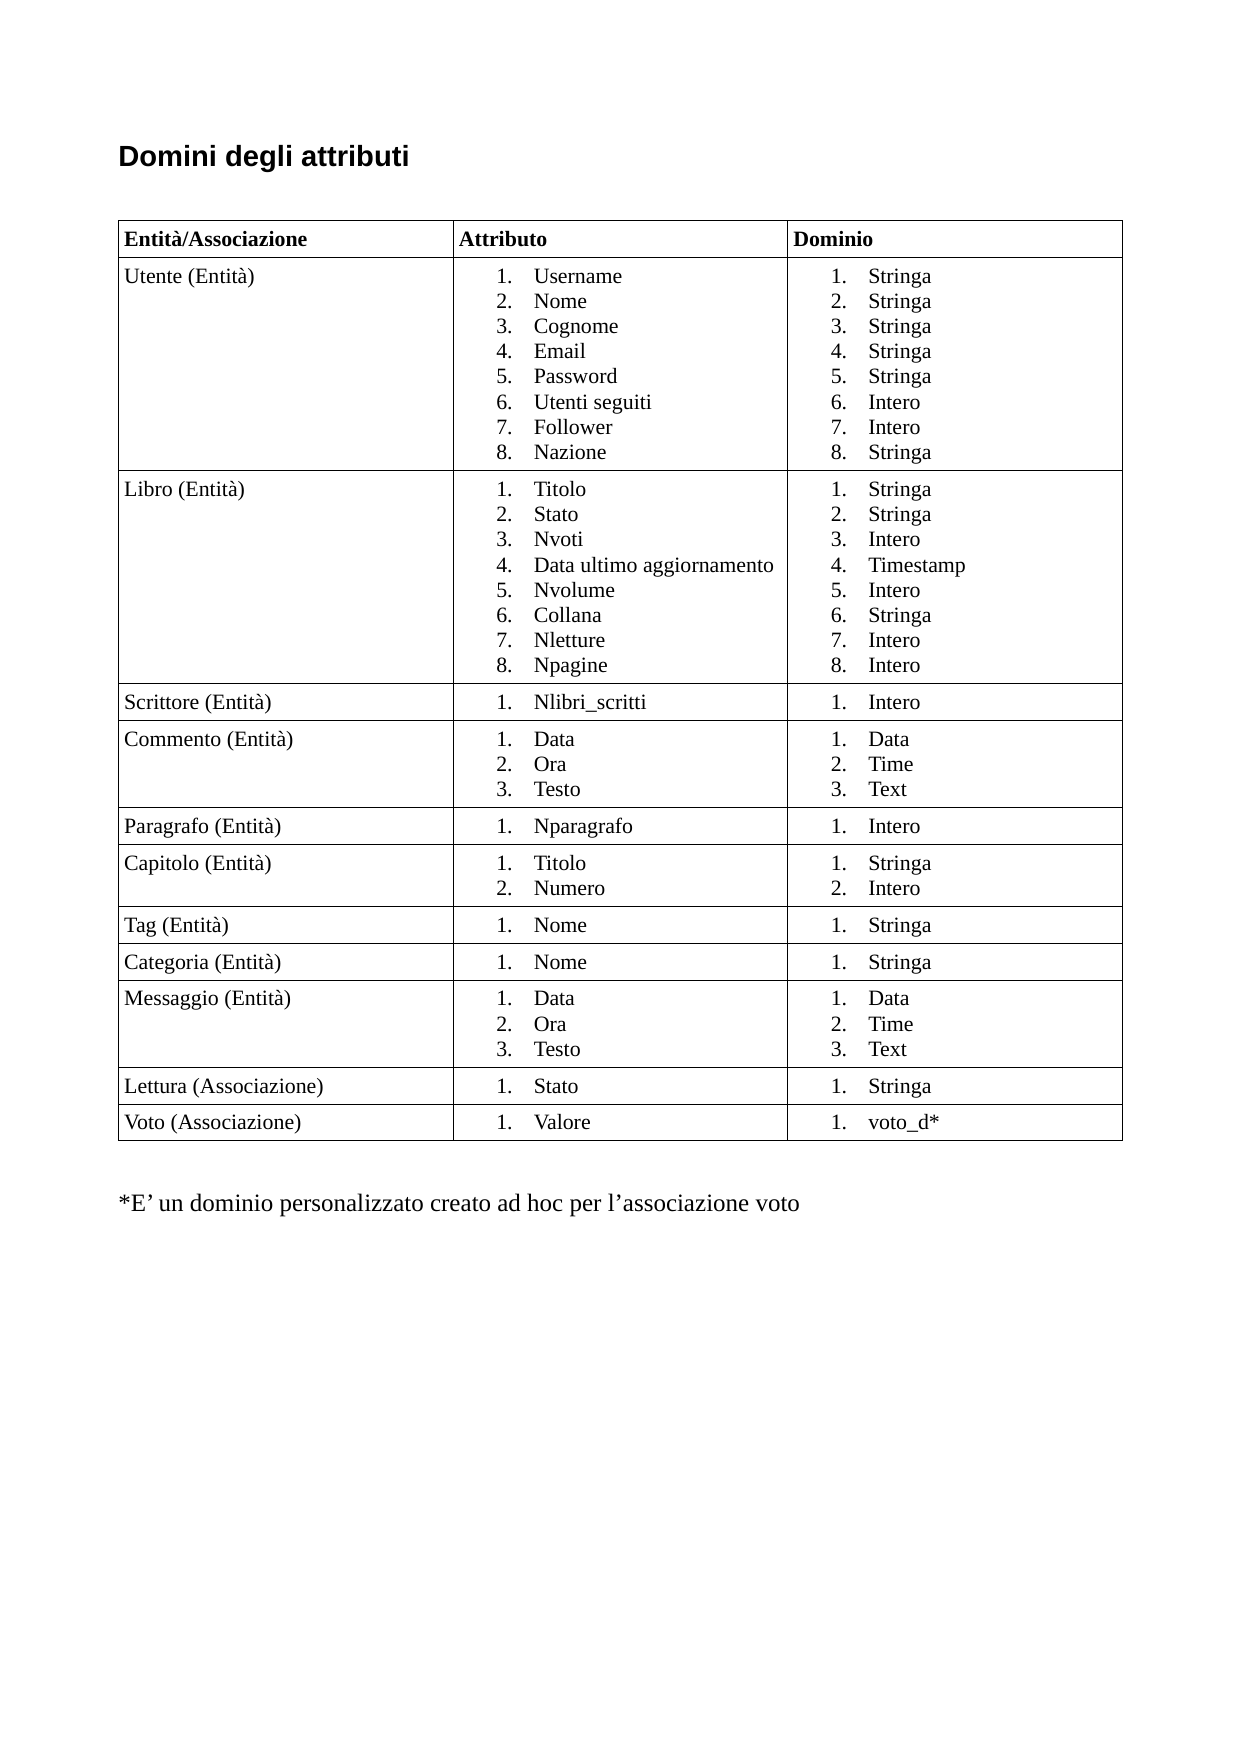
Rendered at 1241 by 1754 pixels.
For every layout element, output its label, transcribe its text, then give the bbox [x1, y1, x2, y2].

table_cell Intero [788, 684, 1122, 720]
table_cell Nparagrafo [454, 808, 787, 844]
table_cell Libro (Entità) [119, 471, 453, 683]
table_cell Stringa [788, 907, 1122, 943]
table_cell Messaggio (Entità) [119, 981, 453, 1067]
table_cell Voto (Associazione) [119, 1105, 453, 1140]
text *E’ un dominio personalizzato creato ad hoc per l’associazione voto [118, 1188, 1122, 1217]
table_cell Tag (Entità) [119, 907, 453, 943]
table_header Dominio [788, 221, 1122, 257]
table_header Attributo [454, 221, 787, 257]
table_cell Titolo Stato Nvoti Data ultimo aggiornamento Nvolume Collana Nletture Npagine [454, 471, 787, 683]
table_cell Stringa Stringa Stringa Stringa Stringa Intero Intero Stringa [788, 258, 1122, 470]
table_cell Intero [788, 808, 1122, 844]
table_cell Scrittore (Entità) [119, 684, 453, 720]
table_cell Username Nome Cognome Email Password Utenti seguiti Follower Nazione [454, 258, 787, 470]
table_cell Commento (Entità) [119, 721, 453, 807]
table_cell Stringa [788, 944, 1122, 979]
table_cell Stringa Intero [788, 845, 1122, 906]
table_cell Titolo Numero [454, 845, 787, 906]
table_cell Data Time Text [788, 721, 1122, 807]
table_cell Utente (Entità) [119, 258, 453, 470]
table_cell Stringa Stringa Intero Timestamp Intero Stringa Intero Intero [788, 471, 1122, 683]
table_cell Stato [454, 1068, 787, 1103]
table_cell Paragrafo (Entità) [119, 808, 453, 844]
table_cell Data Ora Testo [454, 981, 787, 1067]
subtitle Domini degli attributi [118, 139, 1122, 172]
table_cell Nome [454, 907, 787, 943]
table_cell voto_d* [788, 1105, 1122, 1140]
table_cell Data Ora Testo [454, 721, 787, 807]
table_cell Data Time Text [788, 981, 1122, 1067]
table_cell Categoria (Entità) [119, 944, 453, 979]
table_cell Valore [454, 1105, 787, 1140]
table_cell Nome [454, 944, 787, 979]
table_cell Stringa [788, 1068, 1122, 1103]
table_header Entità/Associazione [119, 221, 453, 257]
table_cell Nlibri_scritti [454, 684, 787, 720]
table_cell Capitolo (Entità) [119, 845, 453, 906]
table_cell Lettura (Associazione) [119, 1068, 453, 1103]
